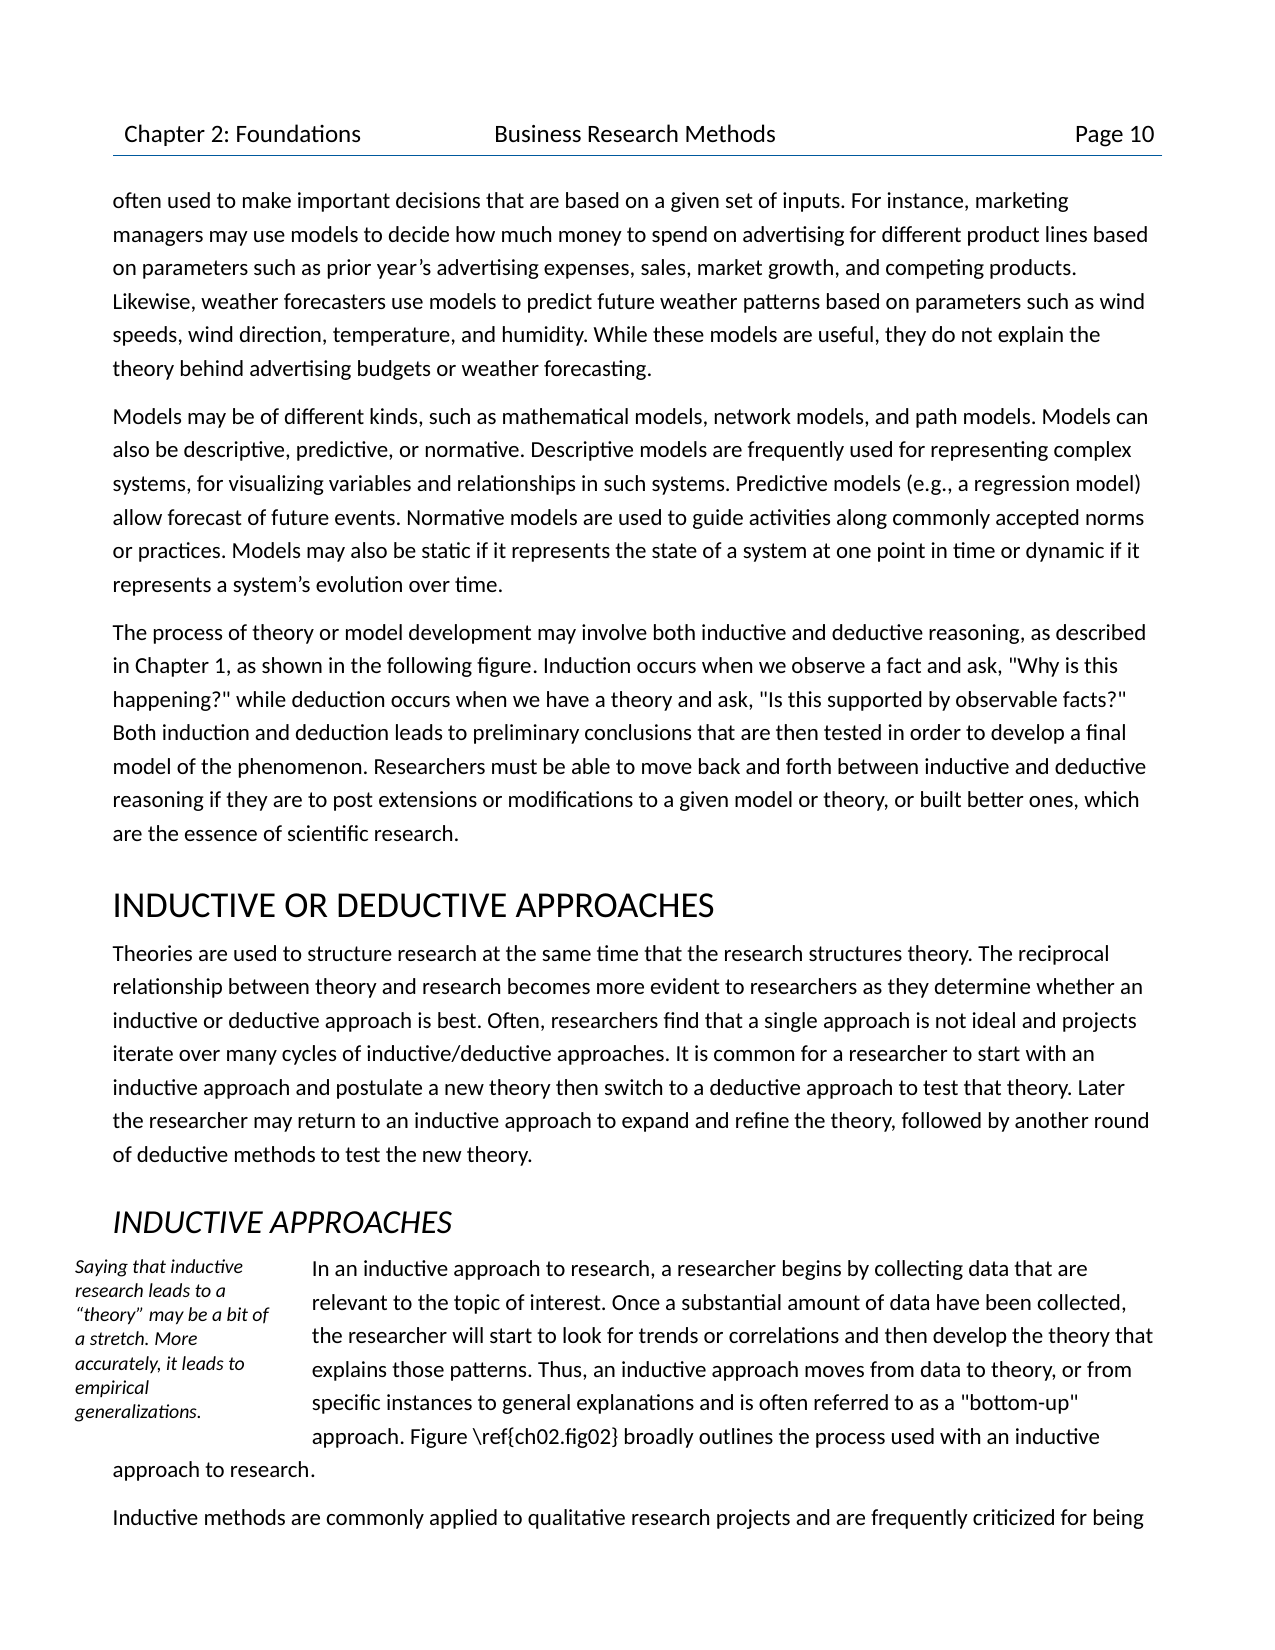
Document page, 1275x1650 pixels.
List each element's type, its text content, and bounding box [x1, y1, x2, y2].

subtitle Inductive Approaches [112, 1201, 1162, 1242]
text In an inductive approach to research, a researcher begins by collecting data that are relevant to the topic of interest. Once a substantial amount of data have been collected, the researcher will start to look for trends or correlations and then develop the theory that explains those patterns. Thus, an inductive approach moves from data to theory, or from specific instances to general explanations and is often referred to as a "bottom-up" approach. Figure \ref{ch02.fig02} broadly outlines the process used with an inductive approach to research. [112, 1254, 1162, 1483]
text Theories are used to structure research at the same time that the research structures theory. The reciprocal relationship between theory and research becomes more evident to researchers as they determine whether an inductive or deductive approach is best. Often, researchers find that a single approach is not ideal and projects iterate over many cycles of inductive/deductive approaches. It is common for a researcher to start with an inductive approach and postulate a new theory then switch to a deductive approach to test that theory. Later the researcher may return to an inductive approach to expand and refine the theory, followed by another round of deductive methods to test the new theory. [112, 939, 1162, 1168]
text The process of theory or model development may involve both inductive and deductive reasoning, as described in Chapter 1, as shown in the following figure. Induction occurs when we observe a fact and ask, "Why is this happening?" while deduction occurs when we have a theory and ask, "Is this supported by observable facts?" Both induction and deduction leads to preliminary conclusions that are then tested in order to develop a final model of the phenomenon. Researchers must be able to move back and forth between inductive and deductive reasoning if they are to post extensions or modifications to a given model or theory, or built better ones, which are the essence of scientific research. [112, 618, 1162, 847]
text Models may be of different kinds, such as mathematical models, network models, and path models. Models can also be descriptive, predictive, or normative. Descriptive models are frequently used for representing complex systems, for visualizing variables and relationships in such systems. Predictive models (e.g., a regression model) allow forecast of future events. Normative models are used to guide activities along commonly accepted norms or practices. Models may also be static if it represents the state of a system at one point in time or dynamic if it represents a system’s evolution over time. [112, 402, 1162, 598]
subtitle Inductive or Deductive Approaches [112, 882, 1162, 926]
text often used to make important decisions that are based on a given set of inputs. For instance, marketing managers may use models to decide how much money to spend on advertising for different product lines based on parameters such as prior year’s advertising expenses, sales, market growth, and competing products. Likewise, weather forecasters use models to predict future weather patterns based on parameters such as wind speeds, wind direction, temperature, and humidity. While these models are useful, they do not explain the theory behind advertising budgets or weather forecasting. [112, 186, 1162, 382]
text Saying that inductive research leads to a “theory” may be a bit of a stretch. More accurately, it leads to empirical generalizations. [75, 1254, 282, 1423]
text Inductive methods are commonly applied to qualitative research projects and are frequently criticized for being [112, 1503, 1162, 1531]
